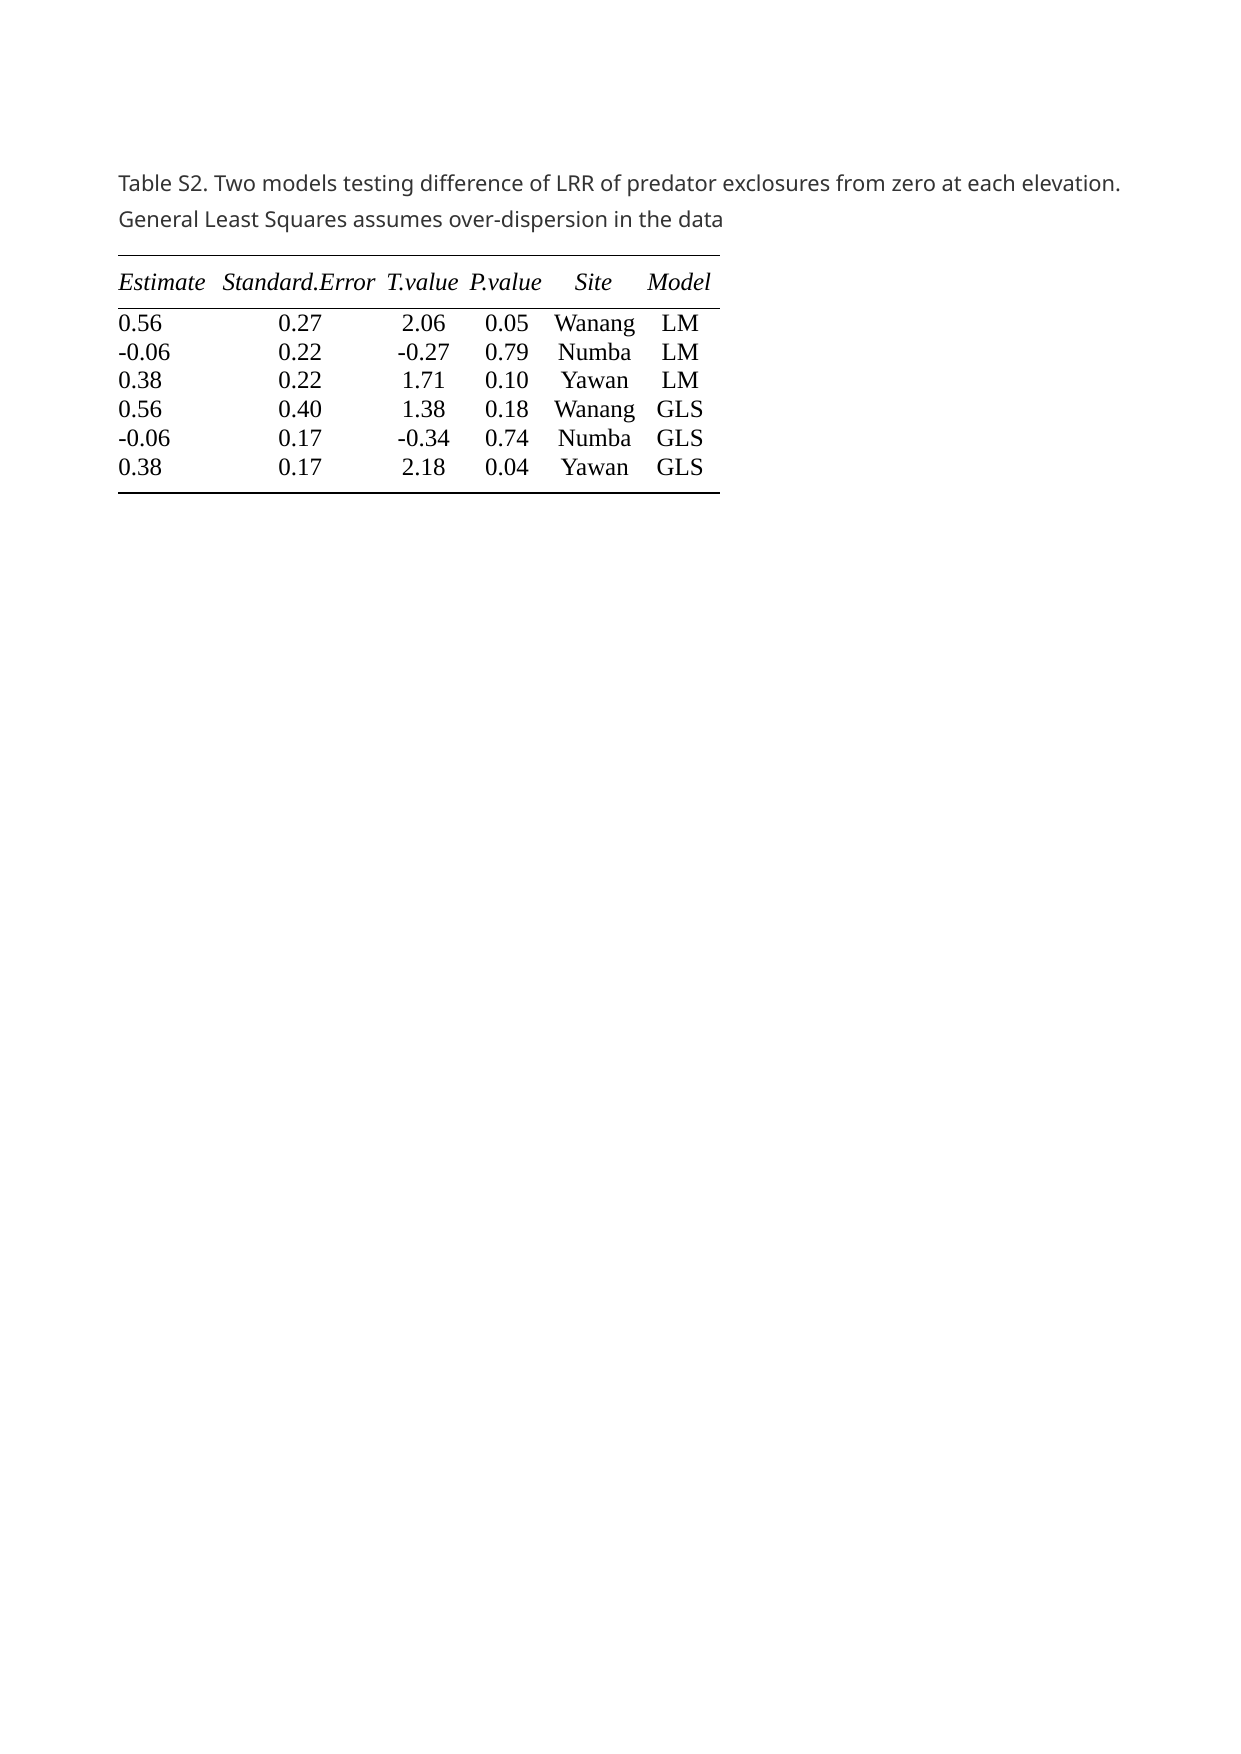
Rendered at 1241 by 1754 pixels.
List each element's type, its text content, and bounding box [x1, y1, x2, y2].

table_cell 2.18 [382, 452, 465, 492]
table_cell 0.40 [218, 394, 382, 423]
table_cell LM [641, 309, 720, 337]
table_cell 0.38 [118, 452, 218, 492]
table_cell 0.56 [118, 309, 218, 337]
table_cell 0.56 [118, 394, 218, 423]
table_cell -0.06 [118, 423, 218, 452]
table_cell 2.06 [382, 309, 465, 337]
table_cell -0.27 [382, 337, 465, 365]
table_cell GLS [641, 394, 720, 423]
table_cell Numba [548, 423, 641, 452]
table_cell 0.05 [465, 309, 548, 337]
table_cell 0.27 [218, 309, 382, 337]
table_cell 0.04 [465, 452, 548, 492]
table_cell GLS [641, 452, 720, 492]
table_cell 0.79 [465, 337, 548, 365]
table_cell 0.18 [465, 394, 548, 423]
table_cell -0.06 [118, 337, 218, 365]
table_cell 0.22 [218, 365, 382, 394]
table_cell 0.74 [465, 423, 548, 452]
table_header Site [548, 256, 641, 308]
table_cell Numba [548, 337, 641, 365]
table_header P.value [465, 256, 548, 308]
table_cell GLS [641, 423, 720, 452]
table_header Standard.Error [218, 256, 382, 308]
table_cell Yawan [548, 452, 641, 492]
table_cell Yawan [548, 365, 641, 394]
table_cell Wanang [548, 309, 641, 337]
table_cell LM [641, 365, 720, 394]
table_cell 0.22 [218, 337, 382, 365]
table_cell 0.10 [465, 365, 548, 394]
table_cell Wanang [548, 394, 641, 423]
table_header Model [641, 256, 720, 308]
table_cell 0.17 [218, 452, 382, 492]
table_header T.value [382, 256, 465, 308]
table_header Estimate [118, 256, 218, 308]
table_cell 1.38 [382, 394, 465, 423]
table_cell 1.71 [382, 365, 465, 394]
table_cell 0.38 [118, 365, 218, 394]
table_cell -0.34 [382, 423, 465, 452]
text Table S2. Two models testing difference of LRR of predator exclosures from zero at each elevation. General Least Squares assumes over-dispersion in the data [118, 168, 1122, 234]
table_cell LM [641, 337, 720, 365]
table_cell 0.17 [218, 423, 382, 452]
